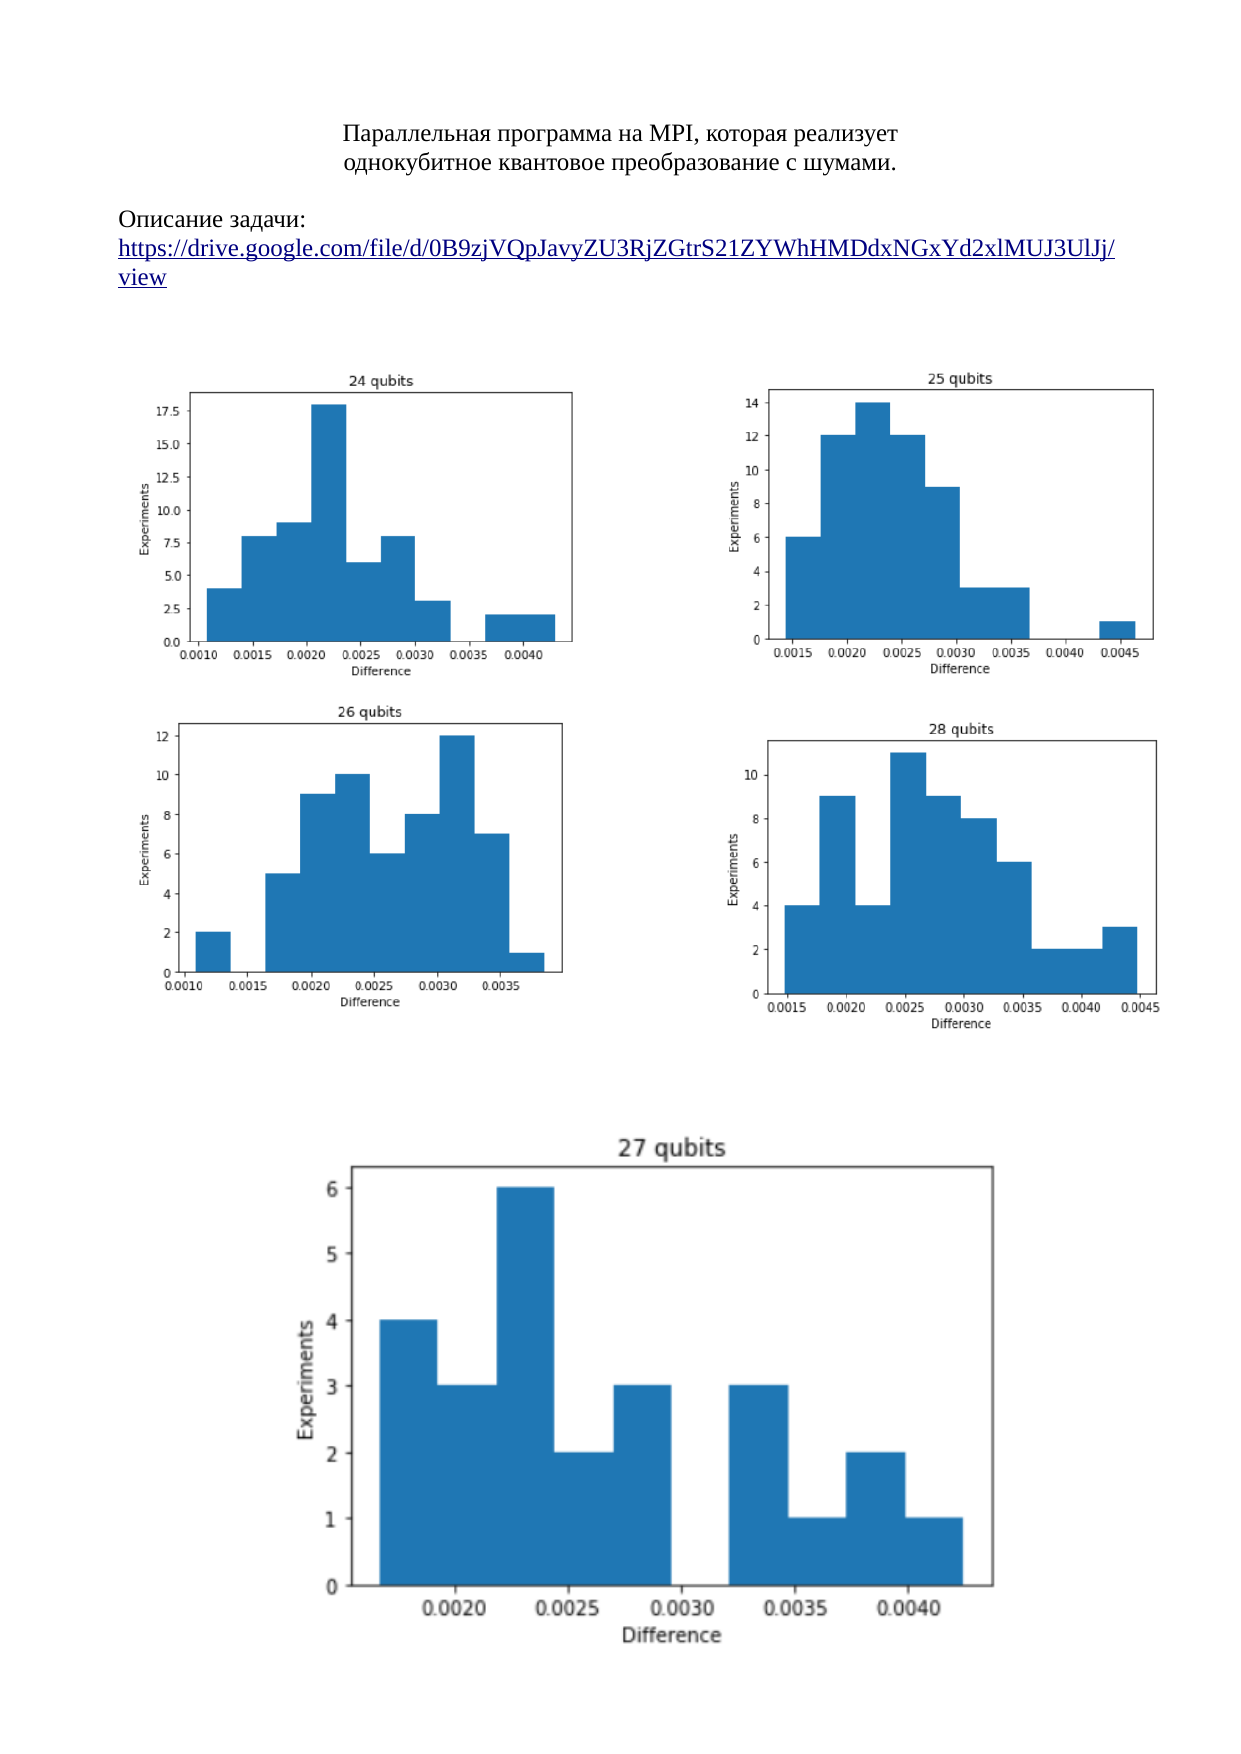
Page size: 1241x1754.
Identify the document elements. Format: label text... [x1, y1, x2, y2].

picture [722, 716, 1168, 1032]
text Параллельная программа на MPI, которая реализует [118, 118, 1122, 147]
picture [715, 360, 1168, 688]
text однокубитное квантовое преобразование с шумами. [118, 147, 1122, 176]
text Описание задачи: https://drive.google.com/file/d/0B9zjVQpJavyZU3RjZGtrS21ZYWhHMDdxNGxYd2xlMUJ3UlJj/view [118, 204, 1122, 291]
picture [273, 1127, 1007, 1647]
picture [116, 369, 585, 1014]
